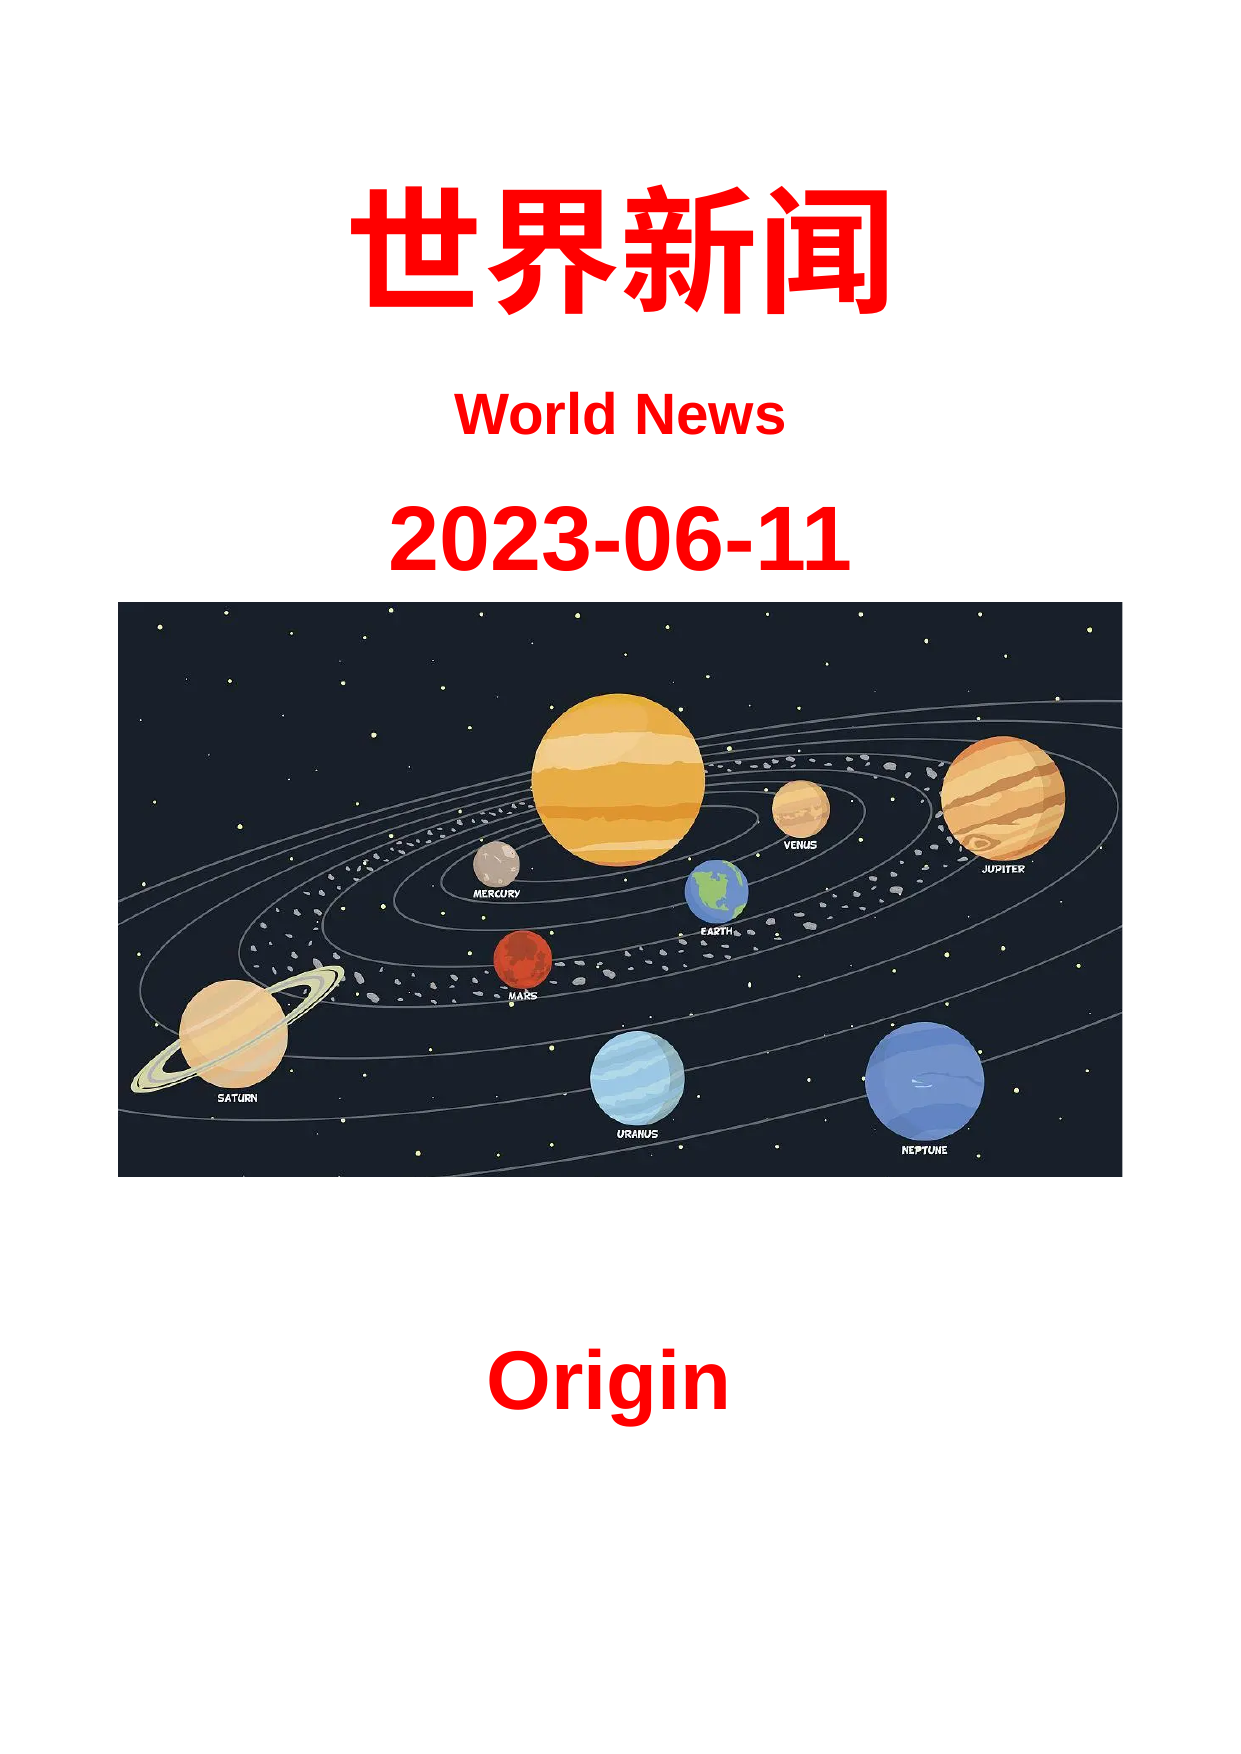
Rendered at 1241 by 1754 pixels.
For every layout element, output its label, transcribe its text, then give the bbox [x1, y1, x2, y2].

picture [118, 602, 1123, 1177]
subtitle Origin [118, 1331, 1122, 1427]
subtitle World News [118, 380, 1122, 447]
subtitle 2023-06-11 [118, 484, 1122, 590]
subtitle 世界新闻 [118, 143, 1122, 342]
